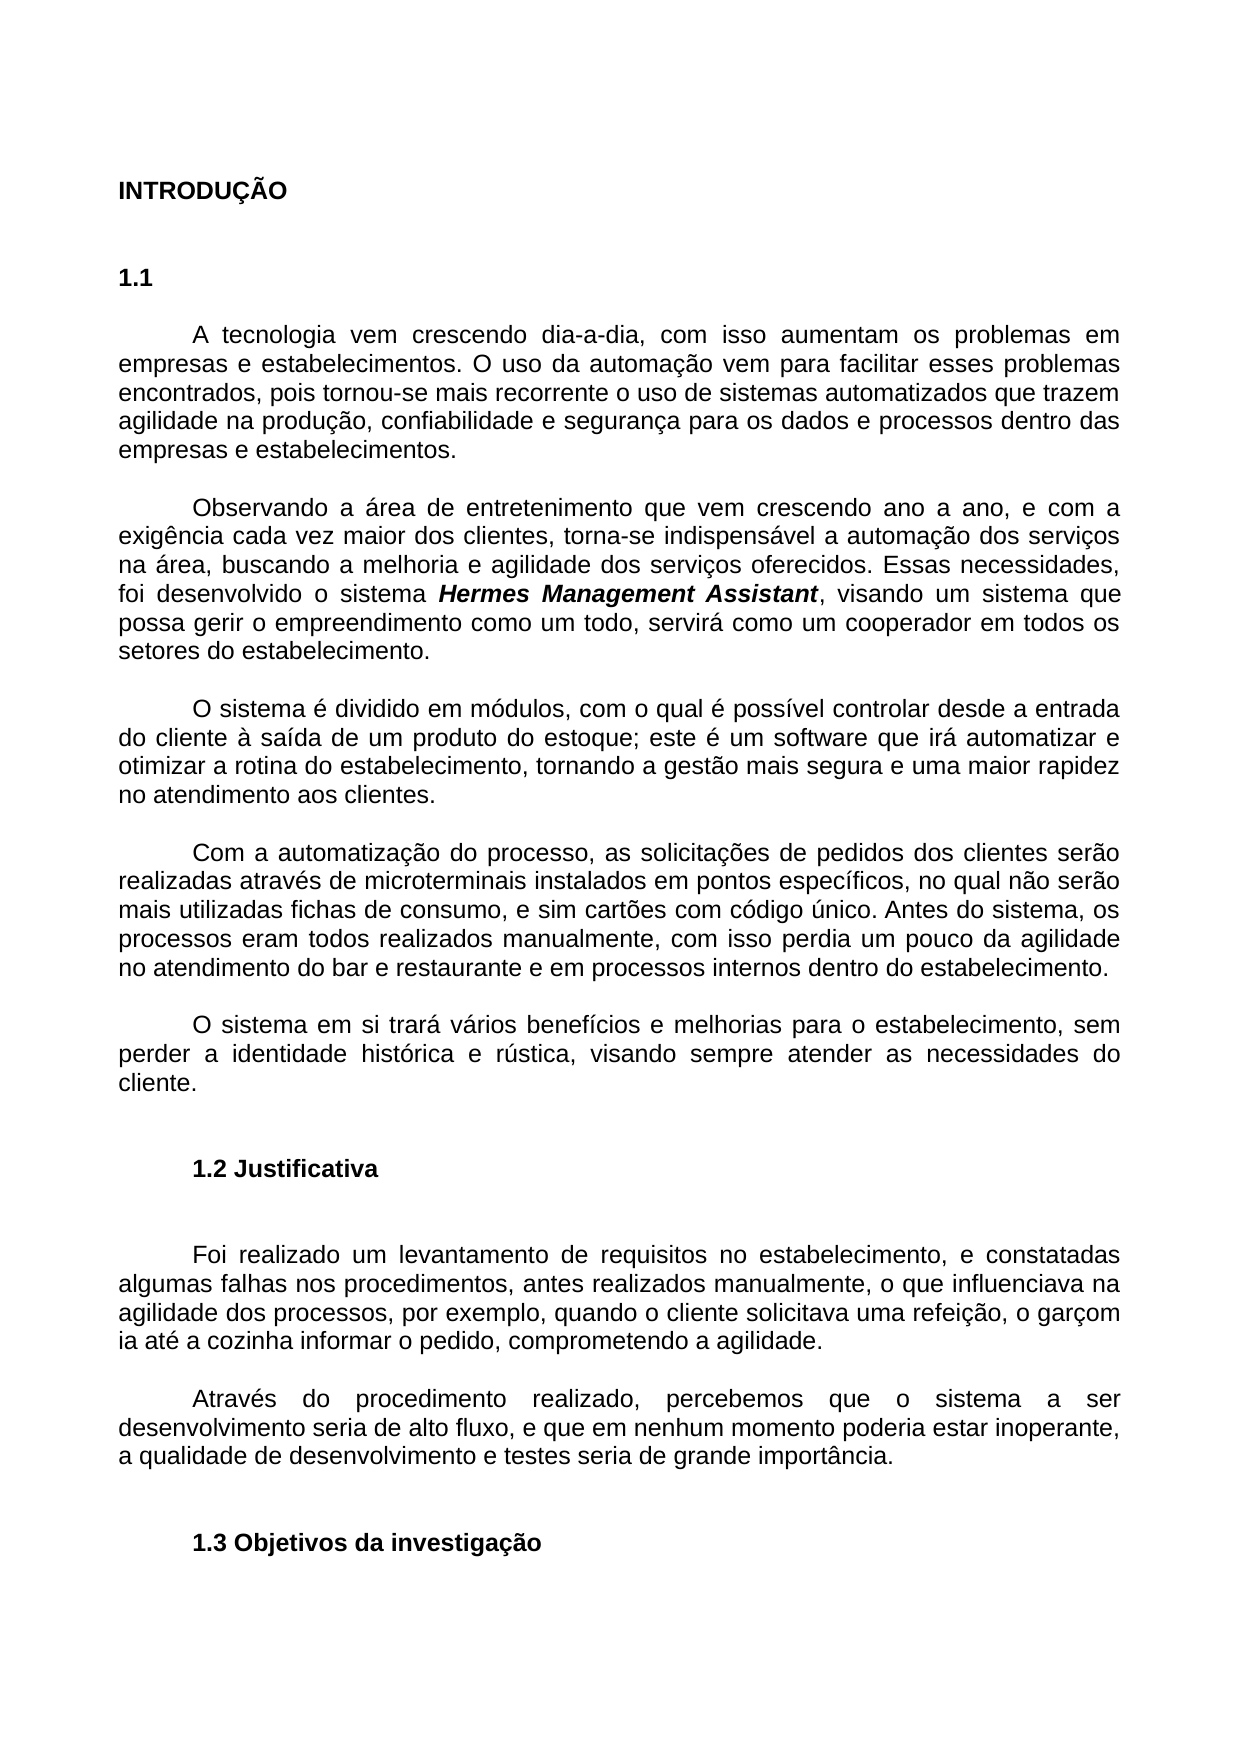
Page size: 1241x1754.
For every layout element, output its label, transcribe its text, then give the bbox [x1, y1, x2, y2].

text 1.2 Justificativa [118, 1154, 1122, 1183]
text 1.1 [118, 263, 1122, 291]
text O sistema em si trará vários benefícios e melhorias para o estabelecimento, sem perder a identidade histórica e rústica, visando sempre atender as necessidades do cliente. [118, 1010, 1122, 1096]
text Observando a área de entretenimento que vem crescendo ano a ano, e com a exigência cada vez maior dos clientes, torna-se indispensável a automação dos serviços na área, buscando a melhoria e agilidade dos serviços oferecidos. Essas necessidades, foi desenvolvido o sistema Hermes Management Assistant, visando um sistema que possa gerir o empreendimento como um todo, servirá como um cooperador em todos os setores do estabelecimento. [118, 493, 1122, 665]
text Foi realizado um levantamento de requisitos no estabelecimento, e constatadas algumas falhas nos procedimentos, antes realizados manualmente, o que influenciava na agilidade dos processos, por exemplo, quando o cliente solicitava uma refeição, o garçom ia até a cozinha informar o pedido, comprometendo a agilidade. [118, 1240, 1122, 1355]
text Com a automatização do processo, as solicitações de pedidos dos clientes serão realizadas através de microterminais instalados em pontos específicos, no qual não serão mais utilizadas fichas de consumo, e sim cartões com código único. Antes do sistema, os processos eram todos realizados manualmente, com isso perdia um pouco da agilidade no atendimento do bar e restaurante e em processos internos dentro do estabelecimento. [118, 838, 1122, 981]
text O sistema é dividido em módulos, com o qual é possível controlar desde a entrada do cliente à saída de um produto do estoque; este é um software que irá automatizar e otimizar a rotina do estabelecimento, tornando a gestão mais segura e uma maior rapidez no atendimento aos clientes. [118, 694, 1122, 809]
text A tecnologia vem crescendo dia-a-dia, com isso aumentam os problemas em empresas e estabelecimentos. O uso da automação vem para facilitar esses problemas encontrados, pois tornou-se mais recorrente o uso de sistemas automatizados que trazem agilidade na produção, confiabilidade e segurança para os dados e processos dentro das empresas e estabelecimentos. [118, 320, 1122, 464]
text 1.3 Objetivos da investigação [118, 1528, 1122, 1556]
text Através do procedimento realizado, percebemos que o sistema a ser desenvolvimento seria de alto fluxo, e que em nenhum momento poderia estar inoperante, a qualidade de desenvolvimento e testes seria de grande importância. [118, 1384, 1122, 1470]
text INTRODUÇÃO [118, 176, 1122, 205]
